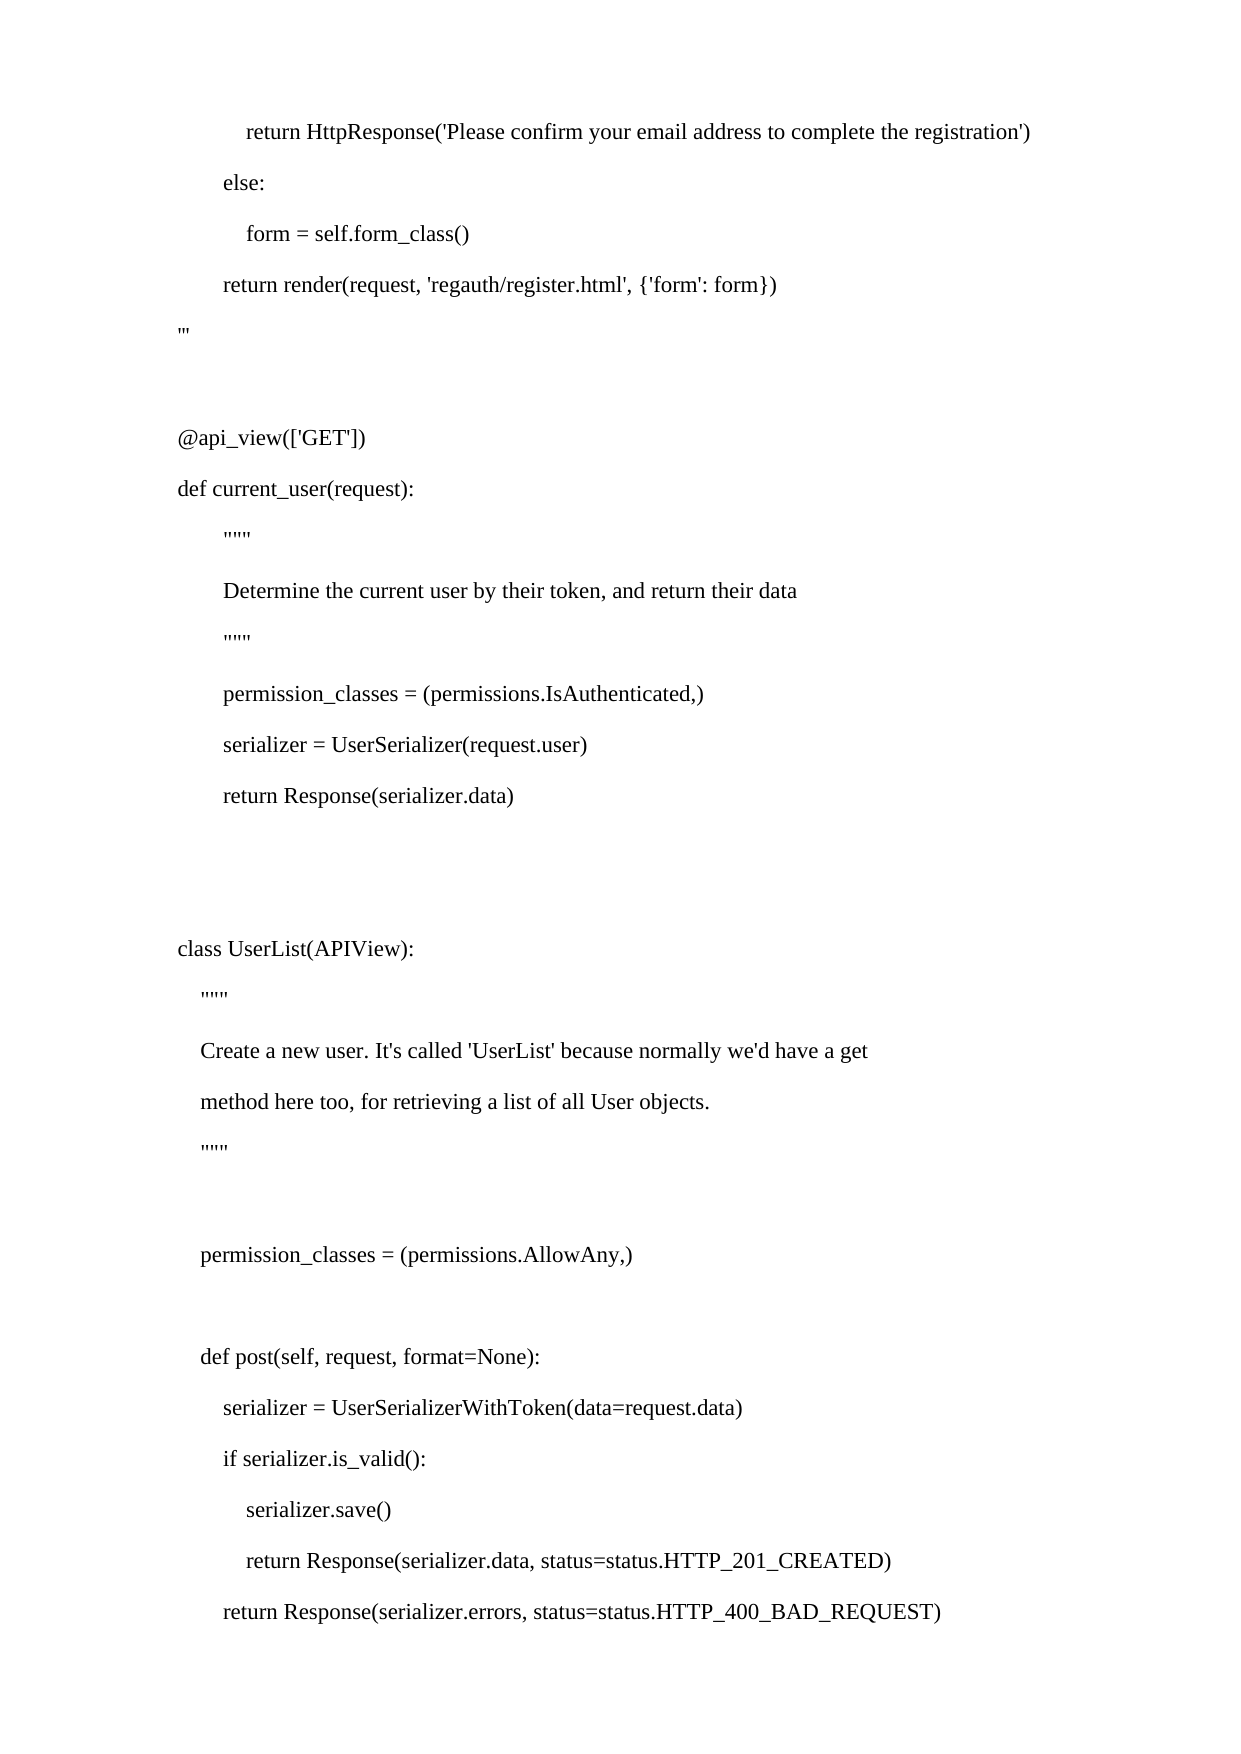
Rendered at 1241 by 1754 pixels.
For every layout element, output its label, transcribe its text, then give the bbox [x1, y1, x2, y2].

text else: [177, 169, 1152, 196]
text """ [177, 986, 1152, 1012]
text """ [177, 1139, 1152, 1165]
text permission_classes = (permissions.IsAuthenticated,) [177, 679, 1152, 706]
text class UserList(APIView): [177, 935, 1152, 961]
text return Response(serializer.errors, status=status.HTTP_400_BAD_REQUEST) [177, 1598, 1152, 1625]
text Determine the current user by their token, and return their data [177, 577, 1152, 604]
text form = self.form_class() [177, 220, 1152, 247]
text def post(self, request, format=None): [177, 1343, 1152, 1369]
text return HttpResponse('Please confirm your email address to complete the registration') [177, 118, 1152, 144]
text def current_user(request): [177, 475, 1152, 502]
text ''' [177, 322, 1152, 349]
text return Response(serializer.data, status=status.HTTP_201_CREATED) [177, 1547, 1152, 1574]
text return render(request, 'regauth/register.html', {'form': form}) [177, 271, 1152, 298]
text method here too, for retrieving a list of all User objects. [177, 1088, 1152, 1114]
text serializer = UserSerializerWithToken(data=request.data) [177, 1394, 1152, 1421]
text if serializer.is_valid(): [177, 1445, 1152, 1472]
text permission_classes = (permissions.AllowAny,) [177, 1241, 1152, 1267]
text @api_view(['GET']) [177, 424, 1152, 451]
text serializer.save() [177, 1496, 1152, 1523]
text return Response(serializer.data) [177, 782, 1152, 808]
text """ [177, 526, 1152, 553]
text serializer = UserSerializer(request.user) [177, 731, 1152, 757]
text """ [177, 628, 1152, 655]
text Create a new user. It's called 'UserList' because normally we'd have a get [177, 1037, 1152, 1063]
